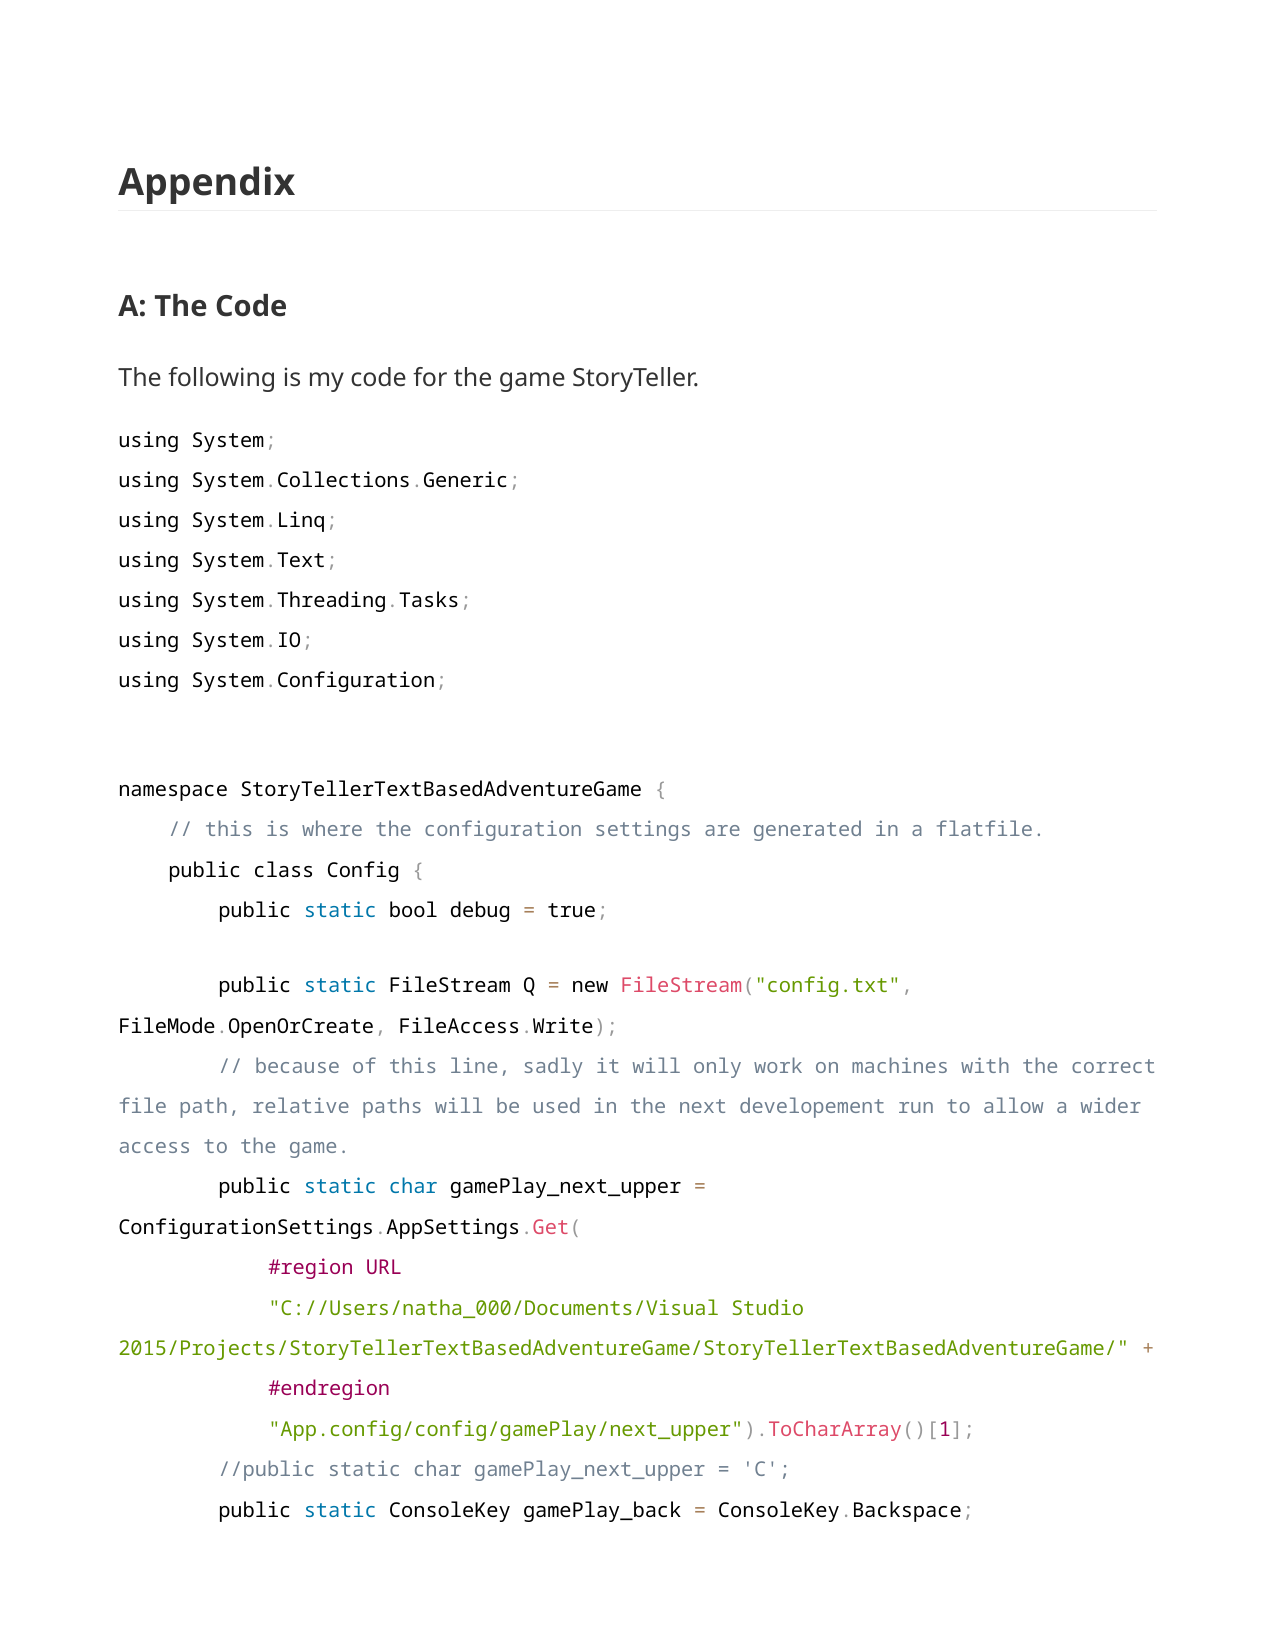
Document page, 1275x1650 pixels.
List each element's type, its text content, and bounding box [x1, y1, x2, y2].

text using System.Text; [118, 546, 1157, 573]
text using System; [118, 425, 1157, 453]
text public static ConsoleKey gamePlay_back = ConsoleKey.Backspace; [118, 1496, 1157, 1523]
text using System.IO; [118, 626, 1157, 653]
text using System.Configuration; [118, 666, 1157, 694]
text // because of this line, sadly it will only work on machines with the correct file path, relative paths will be used in the next developement run to allow a wider access to the game. [118, 1051, 1157, 1159]
text "C://Users/natha_000/Documents/Visual Studio 2015/Projects/StoryTellerTextBasedAdventureGame/StoryTellerTextBasedAdventureGame/" + [118, 1293, 1157, 1361]
subtitle Appendix [118, 156, 1157, 210]
text using System.Collections.Generic; [118, 465, 1157, 493]
text public static FileStream Q = new FileStream("config.txt", FileMode.OpenOrCreate, FileAccess.Write); [118, 971, 1157, 1039]
text //public static char gamePlay_next_upper = 'C'; [118, 1455, 1157, 1483]
text using System.Threading.Tasks; [118, 586, 1157, 613]
text // this is where the configuration settings are generated in a flatfile. [118, 815, 1157, 843]
text namespace StoryTellerTextBasedAdventureGame { [118, 774, 1157, 802]
text public class Config { [118, 855, 1157, 883]
subtitle A: The Code [118, 285, 1157, 324]
text #endregion [118, 1374, 1157, 1402]
text public static bool debug = true; [118, 896, 1157, 924]
text The following is my code for the game StoryTeller. [118, 359, 1157, 393]
text #region URL [118, 1252, 1157, 1281]
text public static char gamePlay_next_upper = ConfigurationSettings.AppSettings.Get( [118, 1172, 1157, 1240]
text "App.config/config/gamePlay/next_upper").ToCharArray()[1]; [118, 1414, 1157, 1442]
text using System.Linq; [118, 506, 1157, 533]
